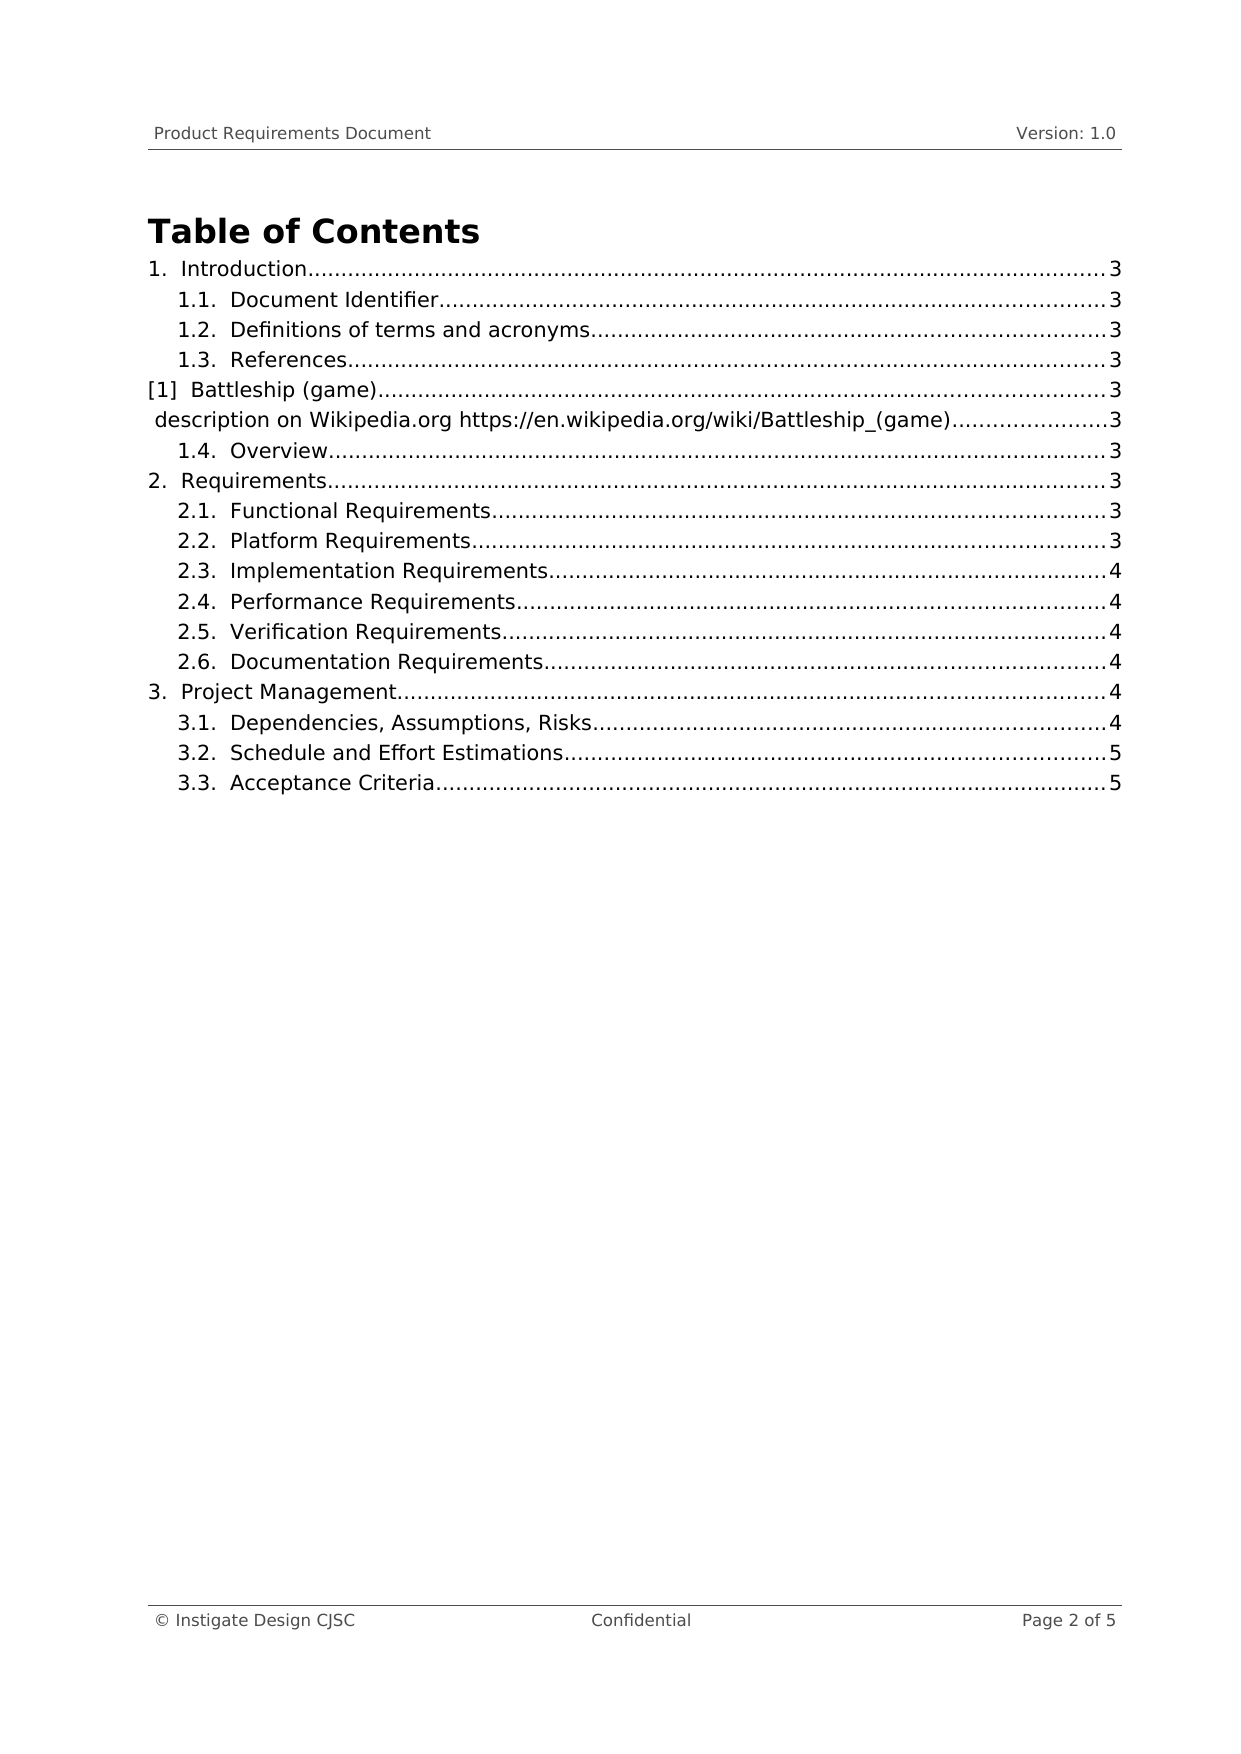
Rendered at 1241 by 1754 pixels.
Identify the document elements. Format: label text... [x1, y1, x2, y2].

text 2.5. Verification Requirements 4 [177, 620, 1122, 644]
text 2.3. Implementation Requirements 4 [177, 559, 1122, 584]
text 1.4. Overview 3 [177, 439, 1122, 463]
text 3.2. Schedule and Effort Estimations 5 [177, 741, 1122, 765]
text 3.3. Acceptance Criteria 5 [177, 771, 1122, 795]
text 3.1. Dependencies, Assumptions, Risks 4 [177, 711, 1122, 735]
text [1] Battleship (game) 3 [148, 378, 1122, 403]
text 1.1. Document Identifier 3 [177, 288, 1122, 312]
text 2.1. Functional Requirements 3 [177, 499, 1122, 523]
text 2.6. Documentation Requirements 4 [177, 650, 1122, 674]
subtitle Table of Contents [148, 213, 1122, 252]
text 2.2. Platform Requirements 3 [177, 529, 1122, 554]
text 2. Requirements 3 [148, 469, 1122, 493]
text 3. Project Management 4 [148, 680, 1122, 705]
text description on Wikipedia.org https://en.wikipedia.org/wiki/Battleship_(game) 3 [148, 408, 1122, 433]
text 2.4. Performance Requirements 4 [177, 590, 1122, 614]
text 1.2. Definitions of terms and acronyms 3 [177, 318, 1122, 342]
text 1. Introduction 3 [148, 257, 1122, 282]
text 1.3. References 3 [177, 348, 1122, 372]
